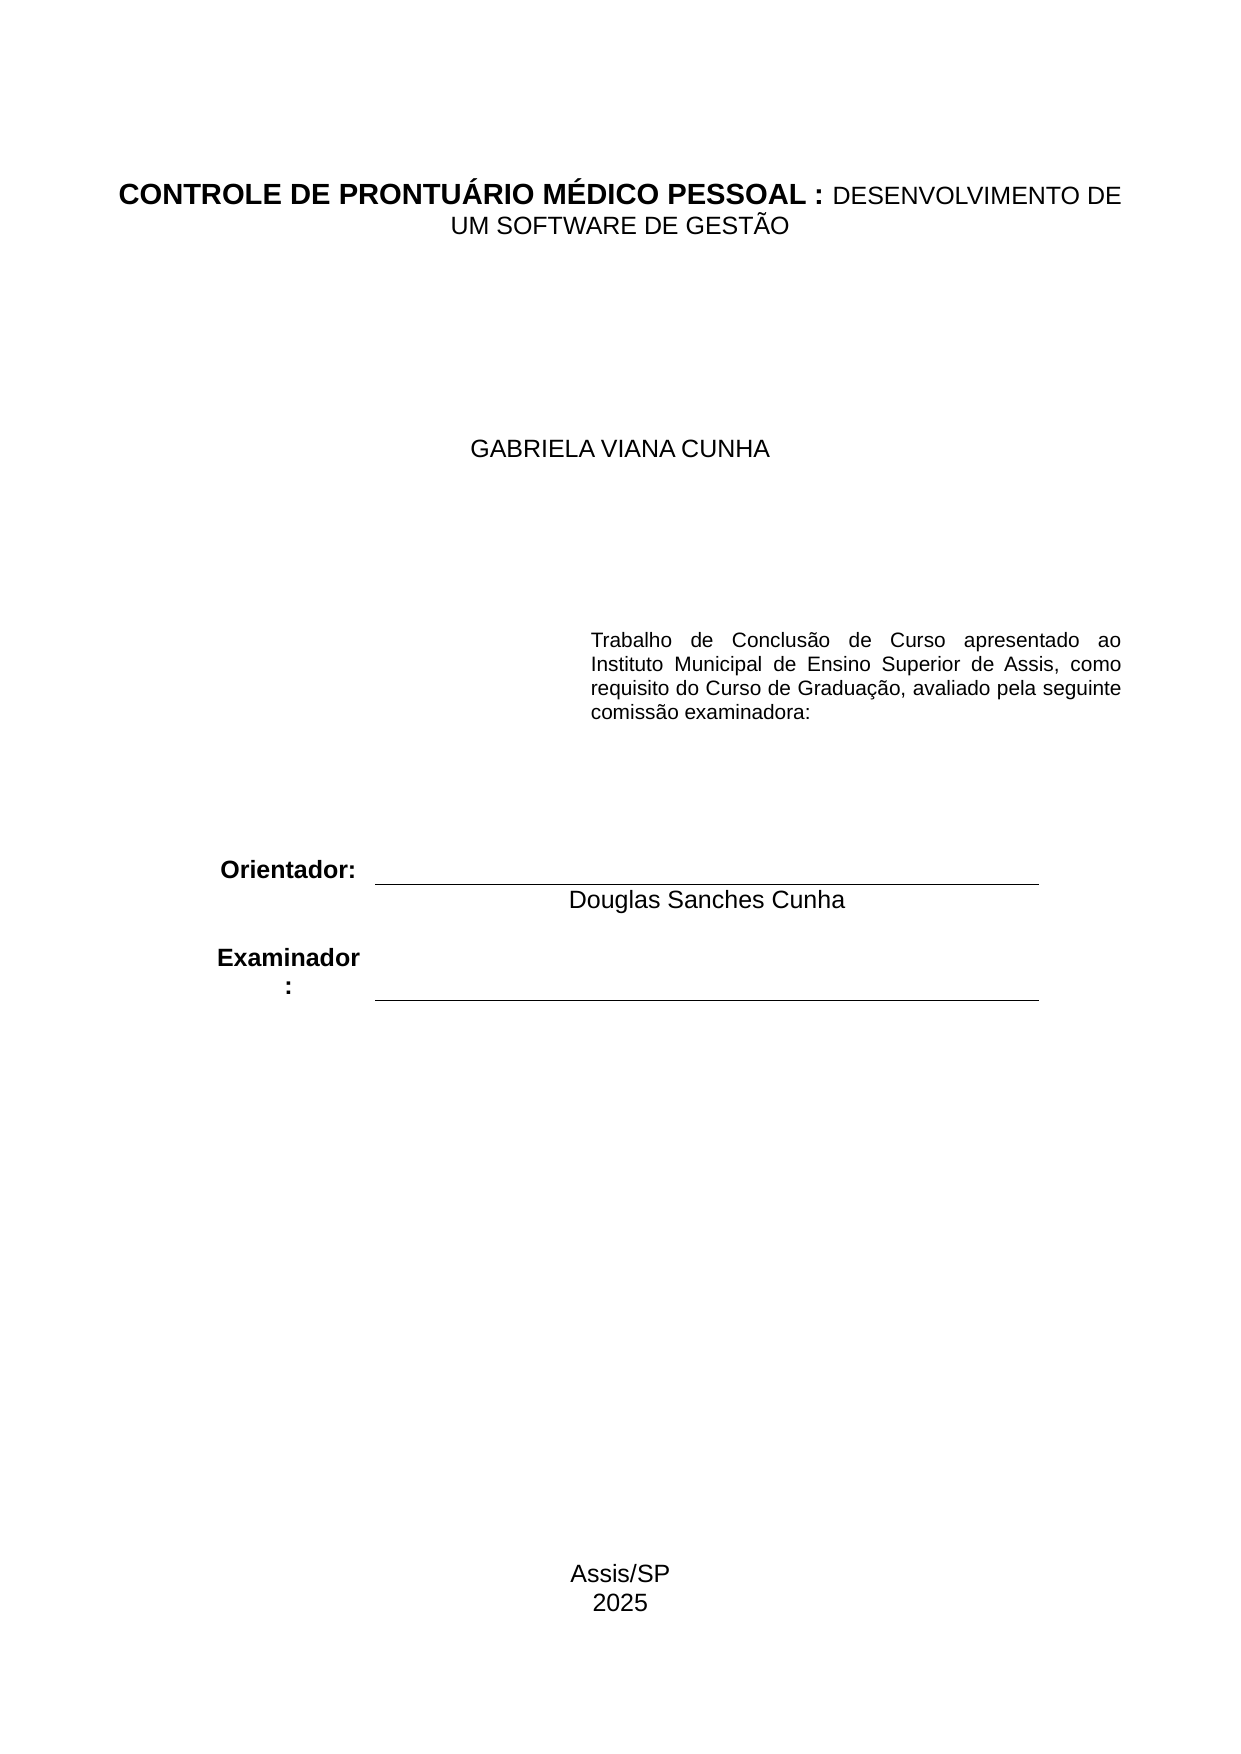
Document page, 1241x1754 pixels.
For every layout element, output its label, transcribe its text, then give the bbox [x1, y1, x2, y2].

table_cell [375, 943, 1039, 1000]
table_cell [201, 1030, 375, 1056]
table_header Orientador: [201, 855, 375, 884]
table_cell [201, 1056, 375, 1082]
text Trabalho de Conclusão de Curso apresentado ao Instituto Municipal de Ensino Superior de Assis, como requisito do Curso de Graduação, avaliado pela seguinte comissão examinadora: [591, 628, 1122, 723]
text 2025 [118, 1588, 1122, 1617]
table_cell Douglas Sanches Cunha [375, 885, 1039, 914]
table_cell Examinador: [201, 943, 375, 1000]
text GABRIELA VIANA CUNHA [118, 433, 1122, 462]
table_cell [201, 1000, 375, 1030]
table_cell [375, 1030, 1039, 1056]
table_cell [201, 1083, 375, 1109]
text CONTROLE DE PRONTUÁRIO MÉDICO PESSOAL : desenvolvimento de um SOFTWARE DE GESTÃO [118, 177, 1122, 239]
table_header [375, 855, 1039, 884]
table_cell [375, 1001, 1039, 1030]
table_cell [375, 914, 1039, 942]
table_cell [375, 1056, 1039, 1082]
text Assis/SP [118, 1559, 1122, 1588]
table_cell [201, 884, 375, 914]
table_cell [375, 1083, 1039, 1109]
table_cell [201, 914, 375, 942]
